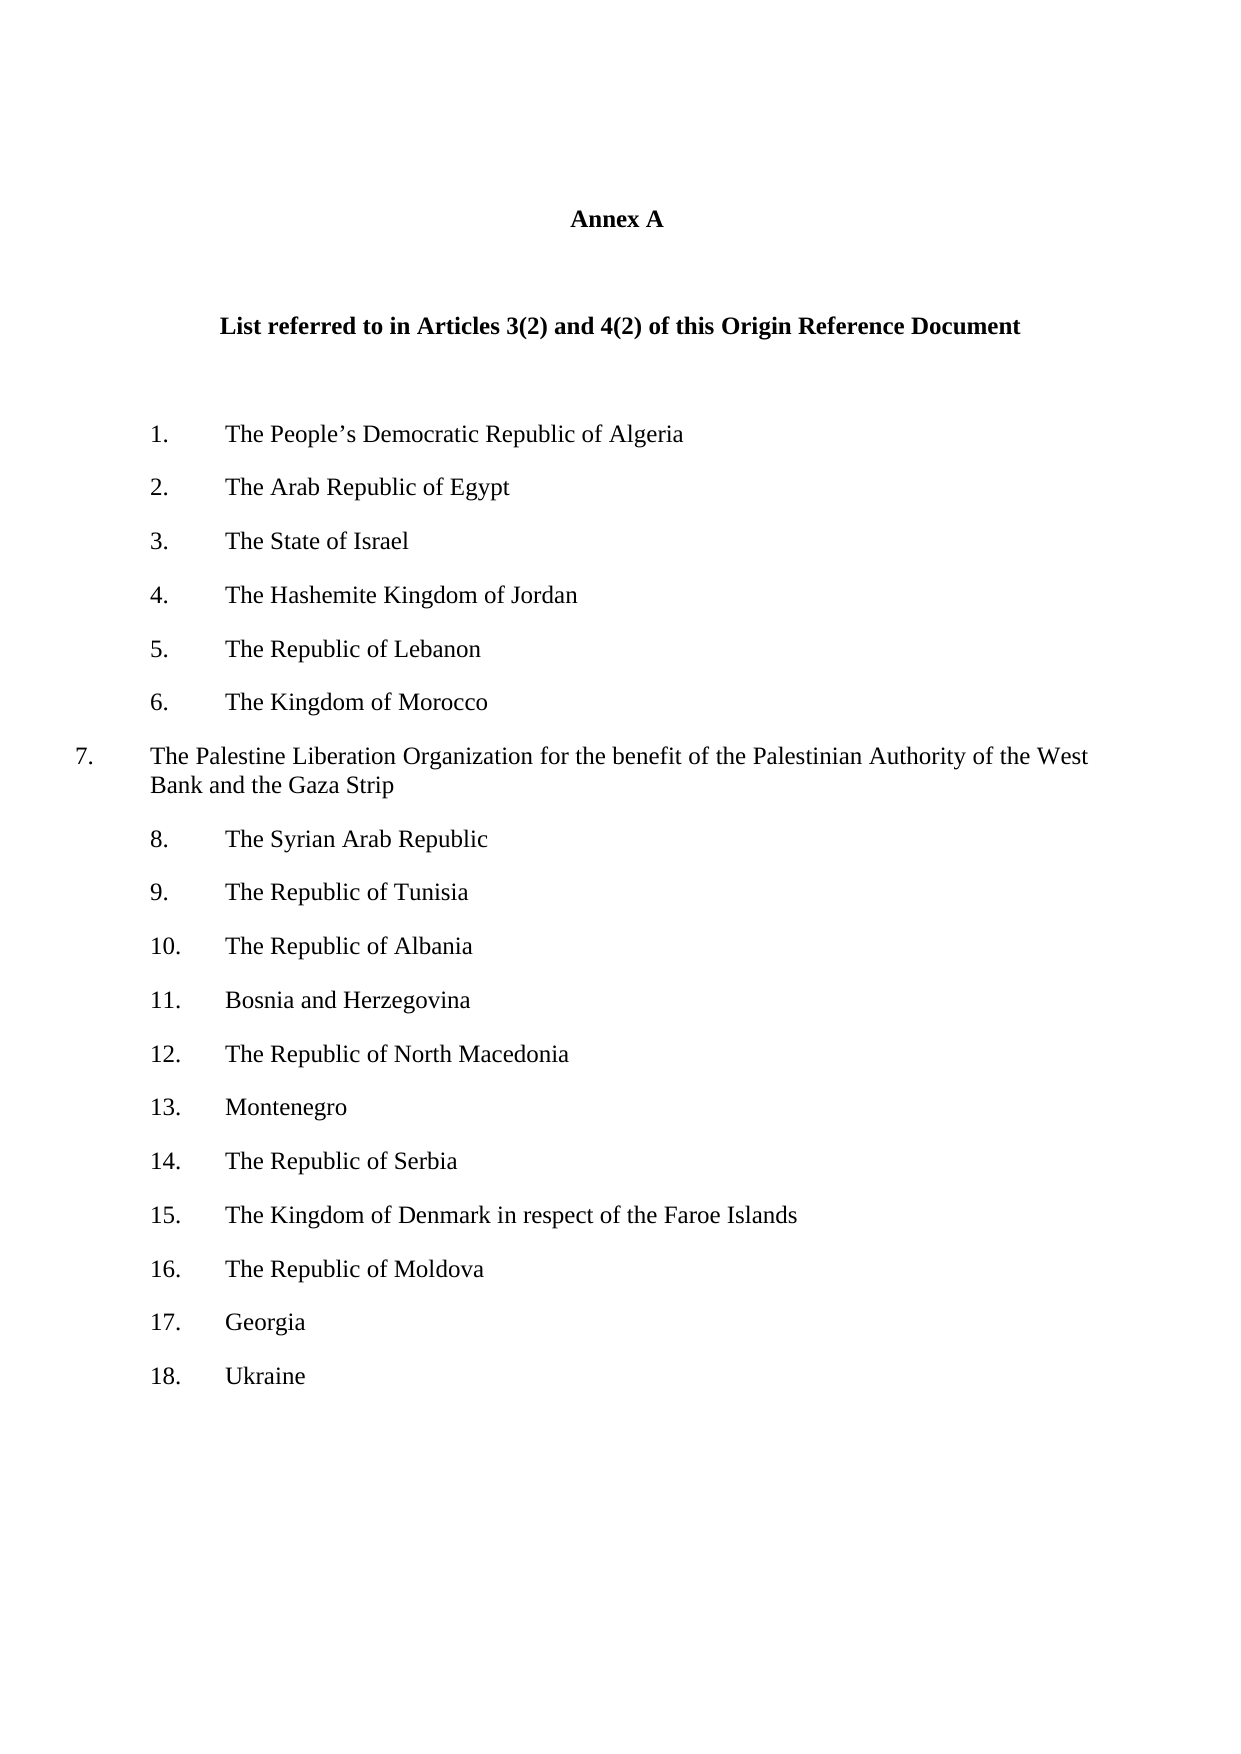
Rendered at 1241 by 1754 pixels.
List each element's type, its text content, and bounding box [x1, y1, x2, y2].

list The State of Israel [150, 526, 1090, 555]
list The Republic of Albania [150, 931, 1090, 960]
list The Republic of Lebanon [150, 634, 1090, 662]
list The Palestine Liberation Organization for the benefit of the Palestinian Authority of the West Bank and the Gaza Strip [75, 741, 1090, 799]
list The Republic of Moldova [150, 1254, 1090, 1282]
list Bosnia and Herzegovina [150, 985, 1090, 1014]
text Annex A [150, 204, 1090, 232]
list The Kingdom of Denmark in respect of the Faroe Islands [150, 1200, 1090, 1229]
list Montenegro [150, 1092, 1090, 1121]
list Ukraine [150, 1361, 1090, 1390]
list The Republic of Serbia [150, 1146, 1090, 1175]
list The Republic of Tunisia [150, 877, 1090, 906]
list Georgia [150, 1307, 1090, 1336]
text List referred to in Articles 3(2) and 4(2) of this Origin Reference Document [150, 311, 1090, 340]
list The Arab Republic of Egypt [150, 472, 1090, 501]
list The Kingdom of Morocco [150, 687, 1090, 716]
list The Syrian Arab Republic [150, 824, 1090, 852]
list The Republic of North Macedonia [150, 1039, 1090, 1067]
list The People’s Democratic Republic of Algeria [150, 419, 1090, 447]
list The Hashemite Kingdom of Jordan [150, 580, 1090, 609]
